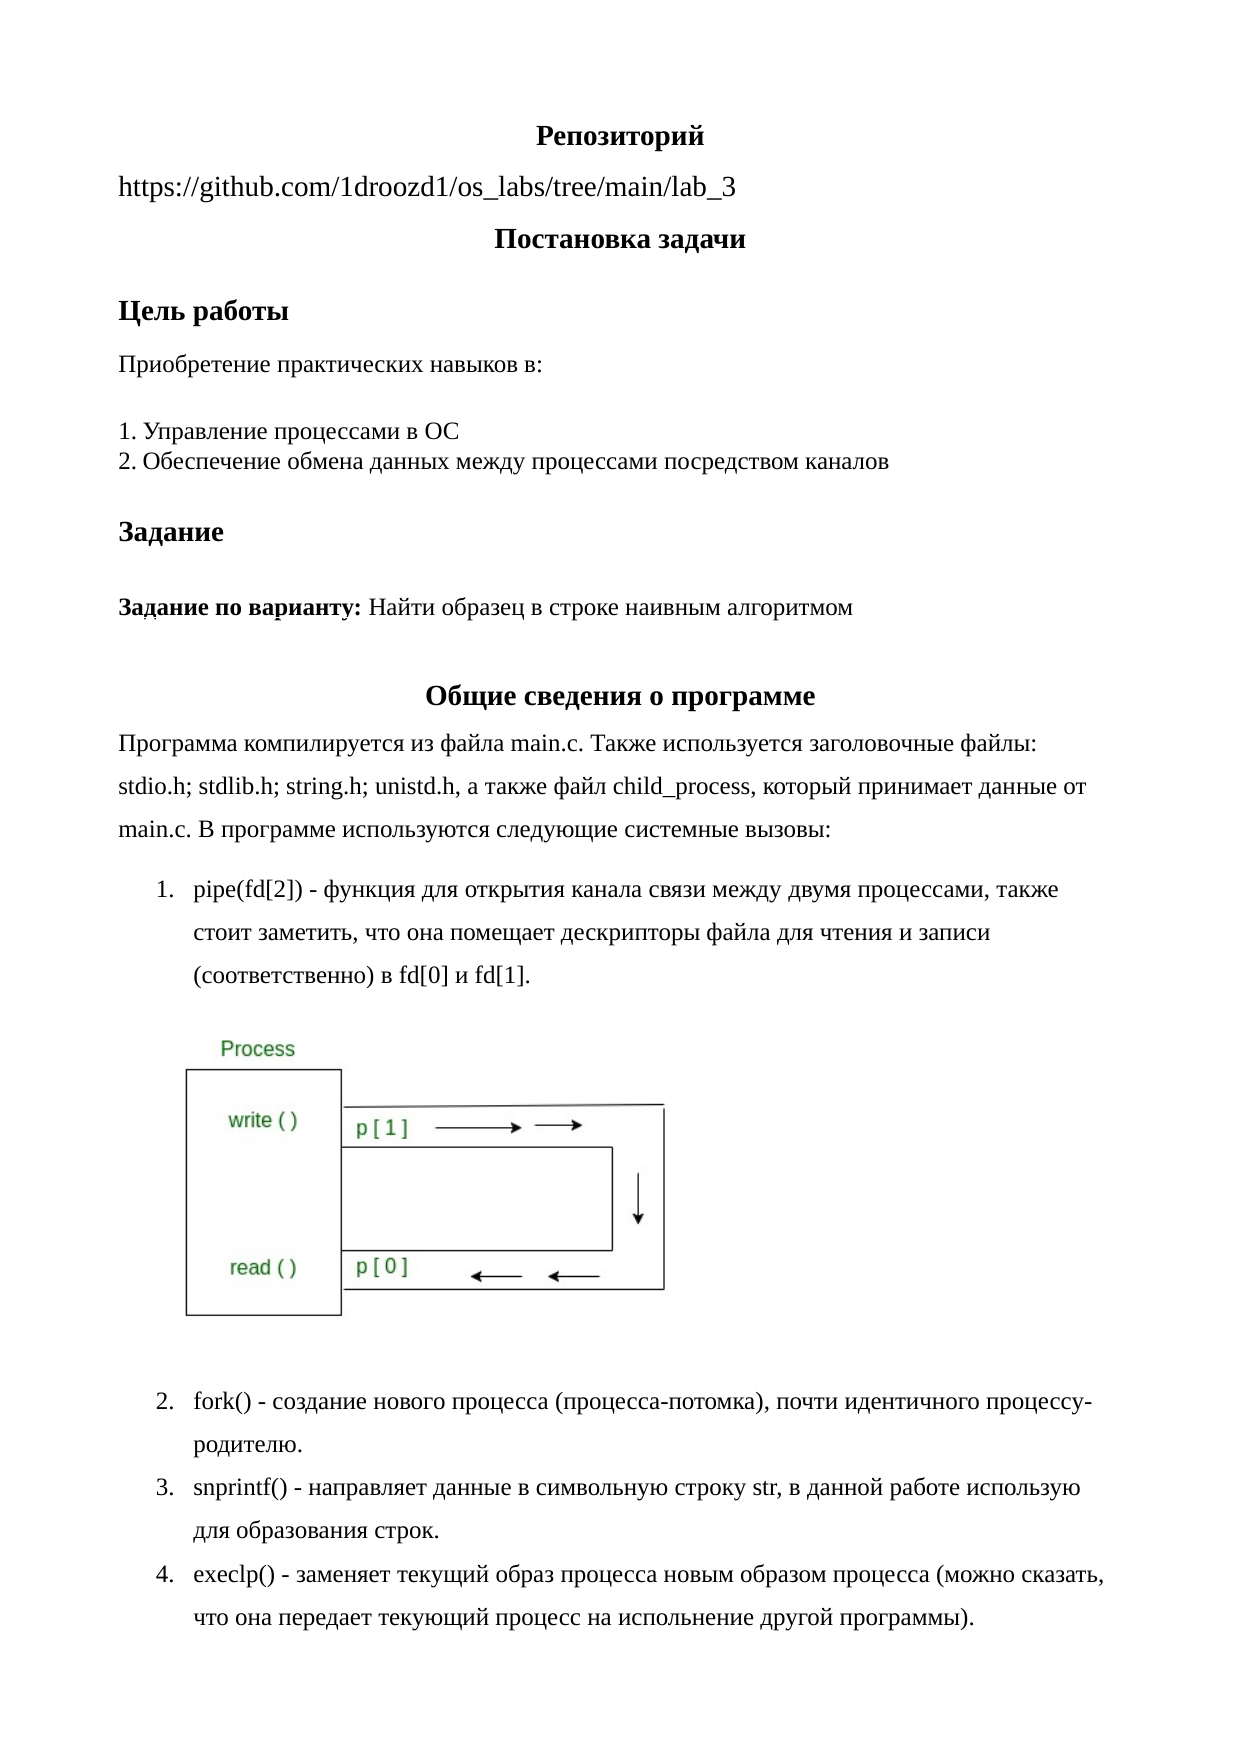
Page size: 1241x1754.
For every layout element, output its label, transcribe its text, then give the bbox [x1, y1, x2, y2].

text Репозиторий [118, 118, 1122, 152]
subtitle Приобретение практических навыков в: [118, 349, 1122, 378]
text Задание по варианту: Найти образец в строке наивным алгоритмом [118, 592, 1122, 620]
text Постановка задачи [118, 221, 1122, 254]
text https://github.com/1droozd1/os_labs/tree/main/lab_3 [118, 169, 1122, 203]
list pipe(fd[2]) - функция для открытия канала связи между двумя процессами, также стоит заметить, что она помещает дескрипторы файла для чтения и записи (соответственно) в fd[0] и fd[1]. [156, 874, 1122, 989]
text Программа компилируется из файла main.c. Также используется заголовочные файлы: stdio.h; stdlib.h; string.h; unistd.h, а также файл child_process, который принимает данные от main.c. В программе используются следующие системные вызовы: [118, 728, 1122, 843]
text Общие сведения о программе [118, 678, 1122, 711]
list snprintf() - направляет данные в символьную строку str, в данной работе использую для образования строк. [156, 1472, 1122, 1544]
list execlp() - заменяет текущий образ процесса новым образом процесса (можно сказать, что она передает текующий процесс на испольнение другой программы). [156, 1559, 1122, 1631]
subtitle Цель работы [118, 293, 1122, 327]
list fork() - создание нового процесса (процесса-потомка), почти идентичного процессу-родителю. [156, 1386, 1122, 1458]
subtitle Задание [118, 514, 1122, 547]
subtitle Обеспечение обмена данных между процессами посредством каналов [118, 446, 1122, 475]
picture [173, 1020, 679, 1329]
subtitle Управление процессами в ОС [118, 416, 1122, 445]
